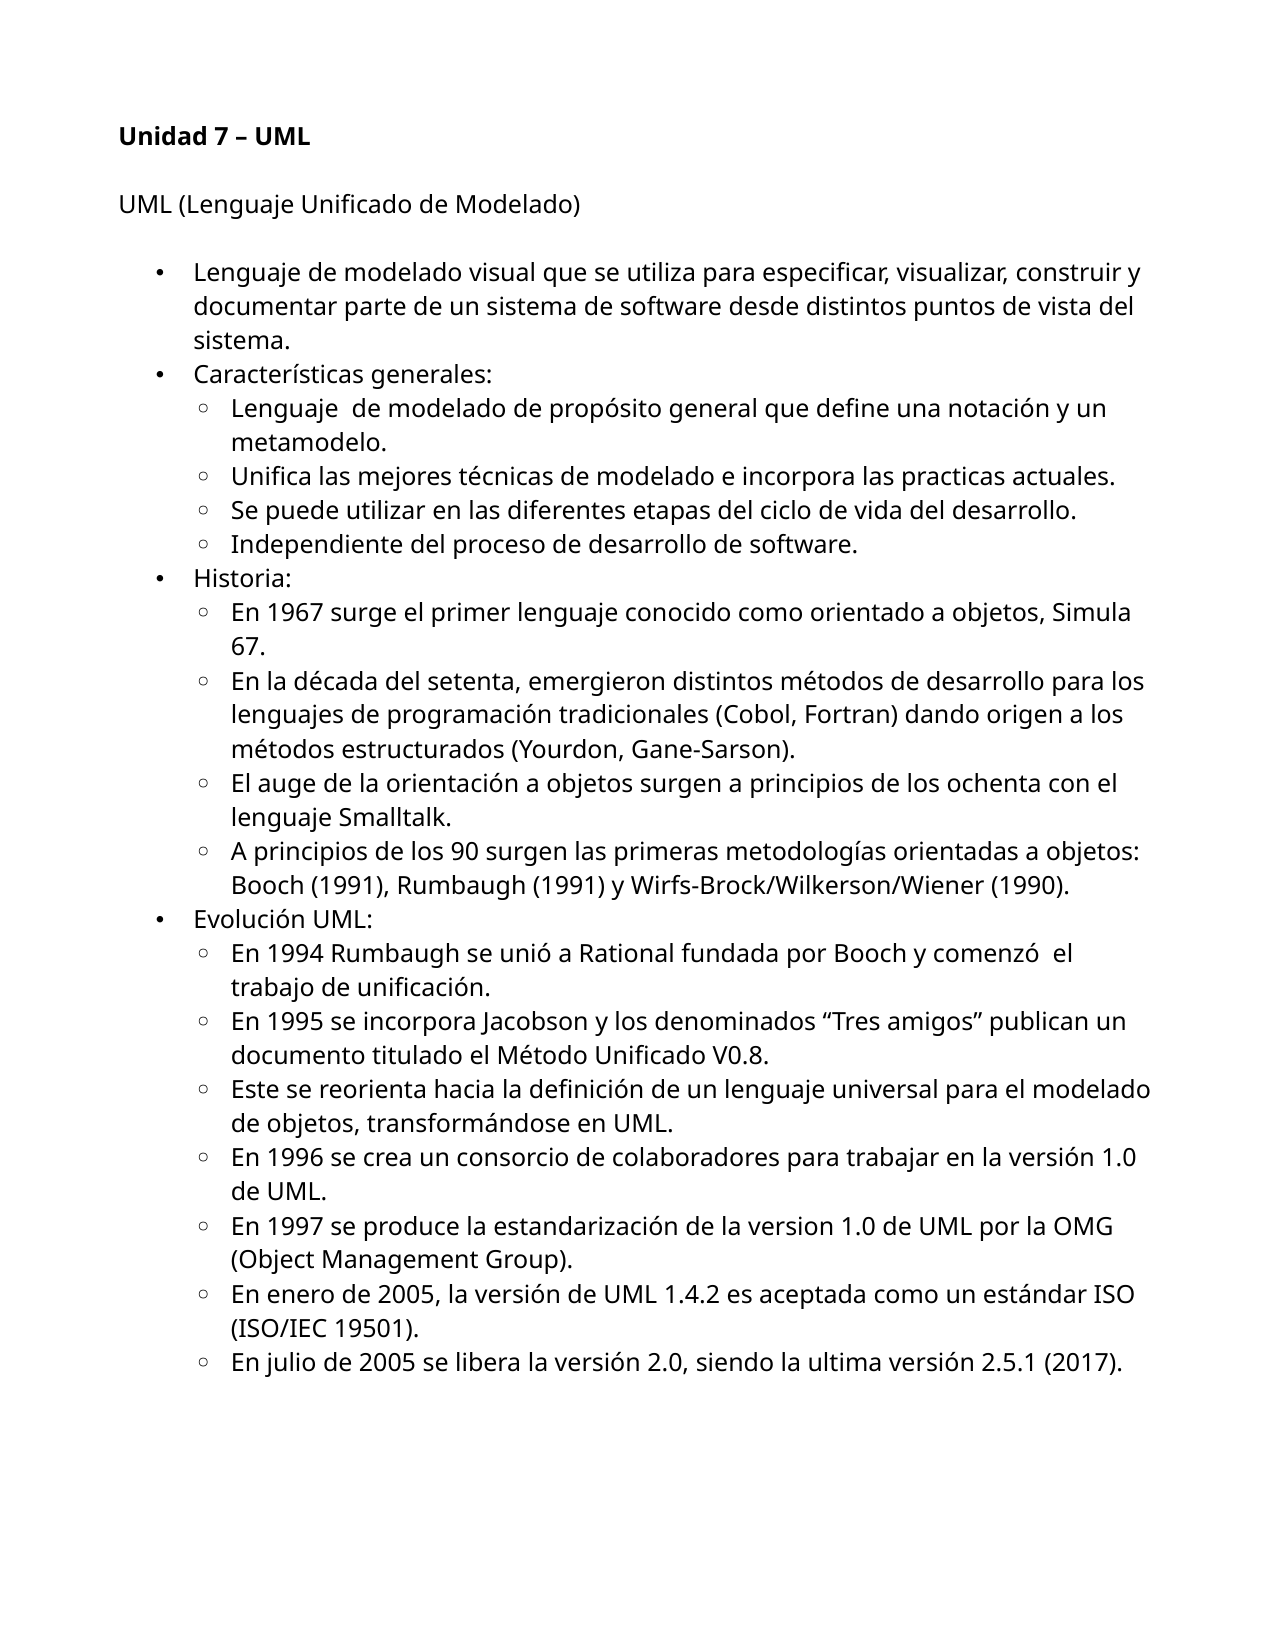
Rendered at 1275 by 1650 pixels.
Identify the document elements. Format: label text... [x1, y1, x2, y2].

list Unifica las mejores técnicas de modelado e incorpora las practicas actuales. [193, 459, 1157, 493]
list A principios de los 90 surgen las primeras metodologías orientadas a objetos: Booch (1991), Rumbaugh (1991) y Wirfs-Brock/Wilkerson/Wiener (1990). [193, 833, 1157, 902]
list Historia: [156, 561, 1157, 595]
text UML (Lenguaje Unificado de Modelado) [118, 186, 1157, 220]
list En 1967 surge el primer lenguaje conocido como orientado a objetos, Simula 67. [193, 595, 1157, 663]
list Independiente del proceso de desarrollo de software. [193, 527, 1157, 561]
list En 1997 se produce la estandarización de la version 1.0 de UML por la OMG (Object Management Group). [193, 1208, 1157, 1276]
list En julio de 2005 se libera la versión 2.0, siendo la ultima versión 2.5.1 (2017). [193, 1344, 1157, 1378]
list En 1996 se crea un consorcio de colaboradores para trabajar en la versión 1.0 de UML. [193, 1140, 1157, 1208]
list Características generales: [156, 357, 1157, 391]
list En 1994 Rumbaugh se unió a Rational fundada por Booch y comenzó el trabajo de unificación. [193, 936, 1157, 1004]
list En 1995 se incorpora Jacobson y los denominados “Tres amigos” publican un documento titulado el Método Unificado V0.8. [193, 1004, 1157, 1072]
text Unidad 7 – UML [118, 118, 1157, 152]
list En la década del setenta, emergieron distintos métodos de desarrollo para los lenguajes de programación tradicionales (Cobol, Fortran) dando origen a los métodos estructurados (Yourdon, Gane-Sarson). [193, 663, 1157, 765]
list Evolución UML: [156, 902, 1157, 936]
list Se puede utilizar en las diferentes etapas del ciclo de vida del desarrollo. [193, 493, 1157, 527]
list Lenguaje de modelado de propósito general que define una notación y un metamodelo. [193, 391, 1157, 459]
list Este se reorienta hacia la definición de un lenguaje universal para el modelado de objetos, transformándose en UML. [193, 1072, 1157, 1140]
list Lenguaje de modelado visual que se utiliza para especificar, visualizar, construir y documentar parte de un sistema de software desde distintos puntos de vista del sistema. [156, 254, 1157, 357]
list En enero de 2005, la versión de UML 1.4.2 es aceptada como un estándar ISO (ISO/IEC 19501). [193, 1276, 1157, 1344]
list El auge de la orientación a objetos surgen a principios de los ochenta con el lenguaje Smalltalk. [193, 765, 1157, 833]
